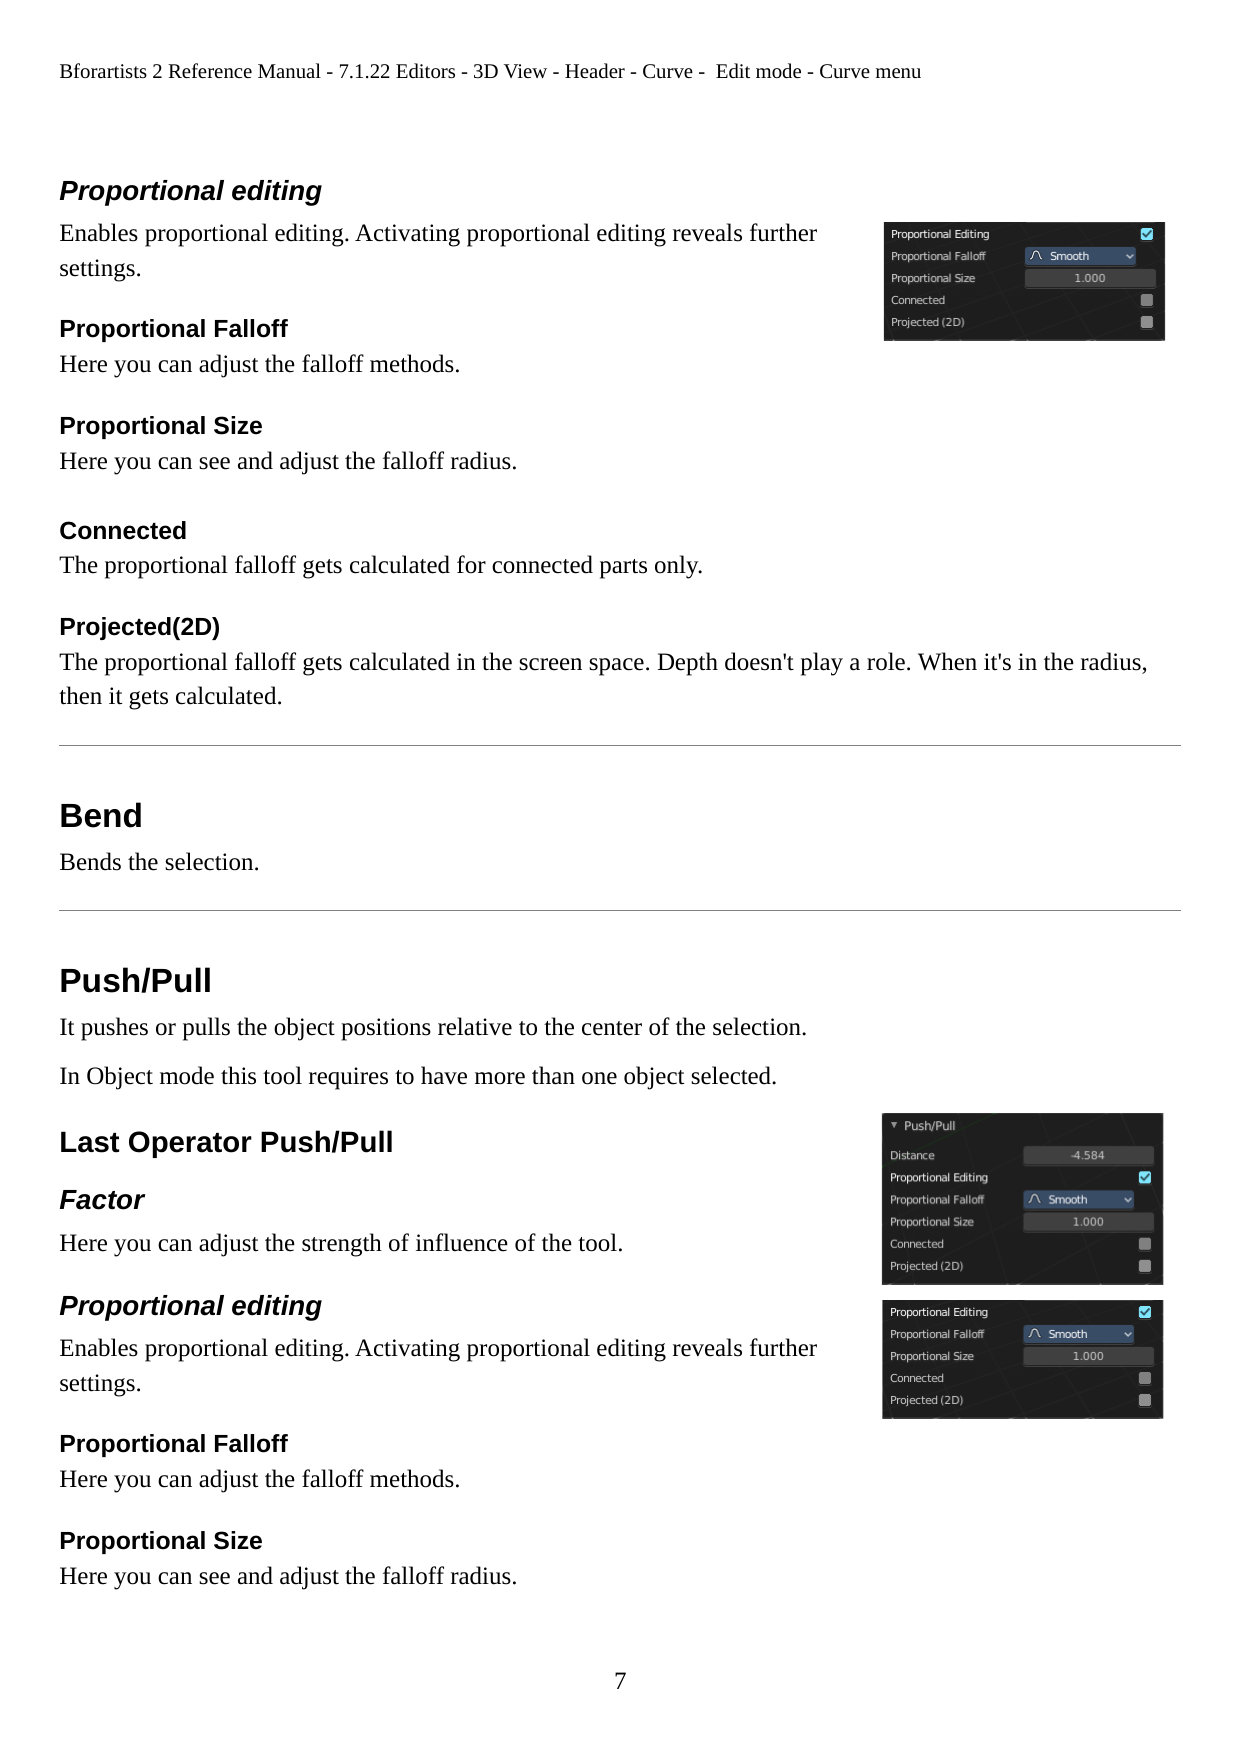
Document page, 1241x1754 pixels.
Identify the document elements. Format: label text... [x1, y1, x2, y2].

subtitle Connected [59, 516, 1181, 544]
text The proportional falloff gets calculated in the screen space. Depth doesn't play a role. When it's in the radius, then it gets calculated. [59, 647, 1181, 710]
text Bends the selection. [59, 847, 1181, 875]
text It pushes or pulls the object positions relative to the center of the selection. [59, 1012, 1181, 1041]
subtitle Proportional Size [59, 411, 1181, 439]
subtitle [1164, 1124, 1181, 1158]
picture [881, 1113, 1164, 1285]
text Here you can adjust the falloff methods. [59, 1464, 1181, 1493]
text The proportional falloff gets calculated for connected parts only. [59, 551, 1181, 579]
text Enables proportional editing. Activating proportional editing reveals further settings. [59, 218, 1181, 282]
subtitle Push/Pull [59, 961, 1181, 999]
text Here you can adjust the strength of influence of the tool. [59, 1228, 881, 1256]
subtitle Proportional editing [59, 174, 1181, 206]
text Enables proportional editing. Activating proportional editing reveals further settings. [59, 1333, 882, 1397]
subtitle Proportional Falloff [59, 1429, 1181, 1458]
subtitle Proportional editing [59, 1289, 1181, 1321]
subtitle [1164, 1183, 1181, 1215]
text Here you can adjust the falloff methods. [59, 349, 1181, 378]
subtitle Proportional Size [59, 1526, 1181, 1554]
text In Object mode this tool requires to have more than one object selected. [59, 1061, 1181, 1089]
text Here you can see and adjust the falloff radius. [59, 1561, 1181, 1589]
picture [883, 222, 1166, 341]
subtitle Proportional Falloff [59, 314, 1181, 343]
text Here you can see and adjust the falloff radius. [59, 446, 1181, 474]
subtitle Bend [59, 795, 1181, 834]
subtitle Last Operator Push/Pull [59, 1124, 881, 1158]
subtitle Factor [59, 1183, 881, 1215]
subtitle Projected(2D) [59, 612, 1181, 641]
picture [882, 1300, 1164, 1419]
